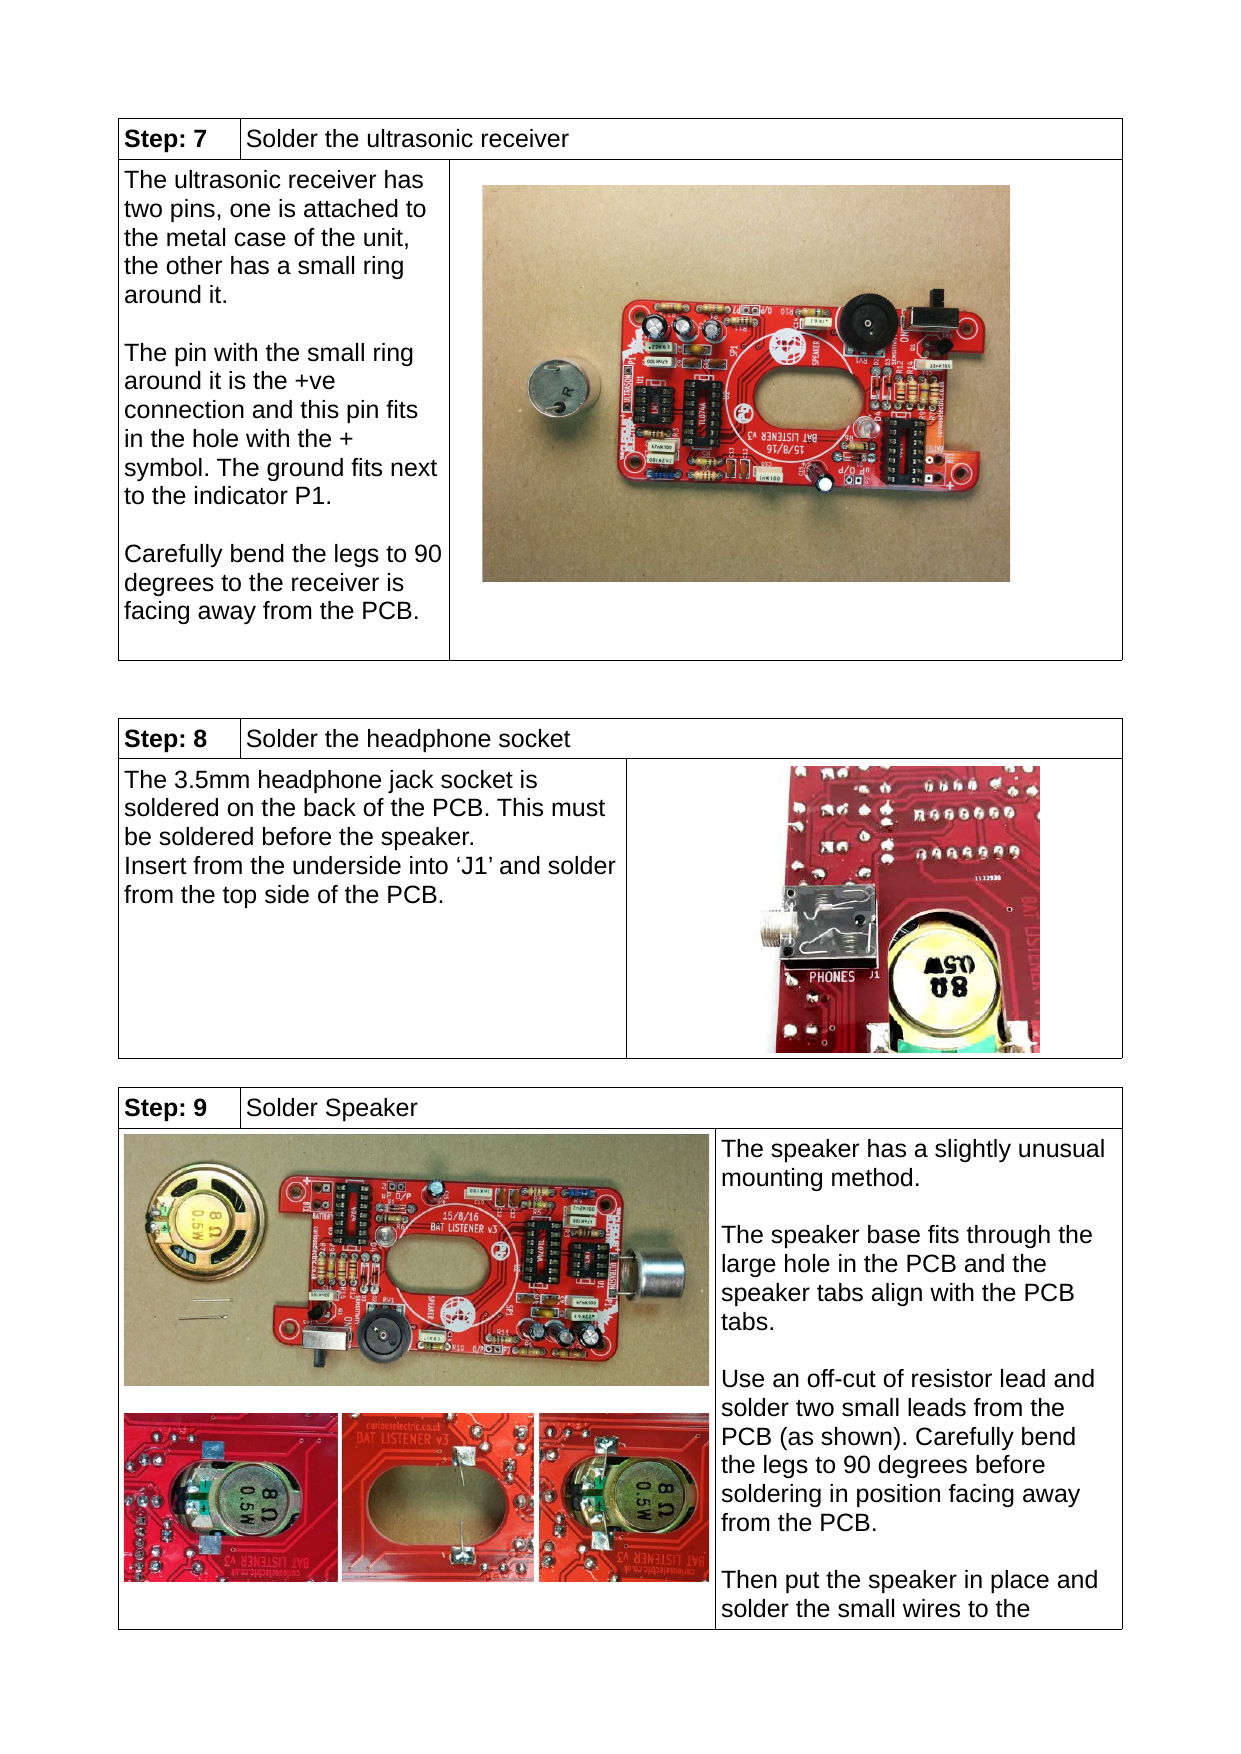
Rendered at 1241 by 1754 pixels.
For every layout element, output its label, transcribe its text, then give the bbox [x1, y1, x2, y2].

table_cell [450, 160, 1122, 659]
picture [123, 1134, 710, 1386]
picture [482, 185, 1011, 582]
picture [123, 1413, 710, 1582]
picture [698, 766, 1040, 1053]
table_header Solder Speaker [241, 1088, 1122, 1128]
table_header Step: 8 [119, 719, 240, 758]
table_cell The ultrasonic receiver has two pins, one is attached to the metal case of the unit, the other has a small ring around it. The pin with the small ring around it is the +ve connection and this pin fits in the hole with the + symbol. The ground fits next to the indicator P1. Carefully bend the legs to 90 degrees to the receiver is facing away from the PCB. [119, 160, 449, 659]
table_cell [627, 759, 1122, 1058]
table_cell [119, 1129, 715, 1628]
table_header Step: 9 [119, 1088, 240, 1128]
table_header Step: 7 [119, 119, 240, 159]
table_header Solder the ultrasonic receiver [241, 119, 1122, 159]
table_header Solder the headphone socket [241, 719, 1122, 758]
table_cell The speaker has a slightly unusual mounting method. The speaker base fits through the large hole in the PCB and the speaker tabs align with the PCB tabs. Use an off-cut of resistor lead and solder two small leads from the PCB (as shown). Carefully bend the legs to 90 degrees before soldering in position facing away from the PCB. Then put the speaker in place and solder the small wires to the [716, 1129, 1122, 1628]
table_cell The 3.5mm headphone jack socket is soldered on the back of the PCB. This must be soldered before the speaker. Insert from the underside into ‘J1’ and solder from the top side of the PCB. [119, 759, 626, 1058]
